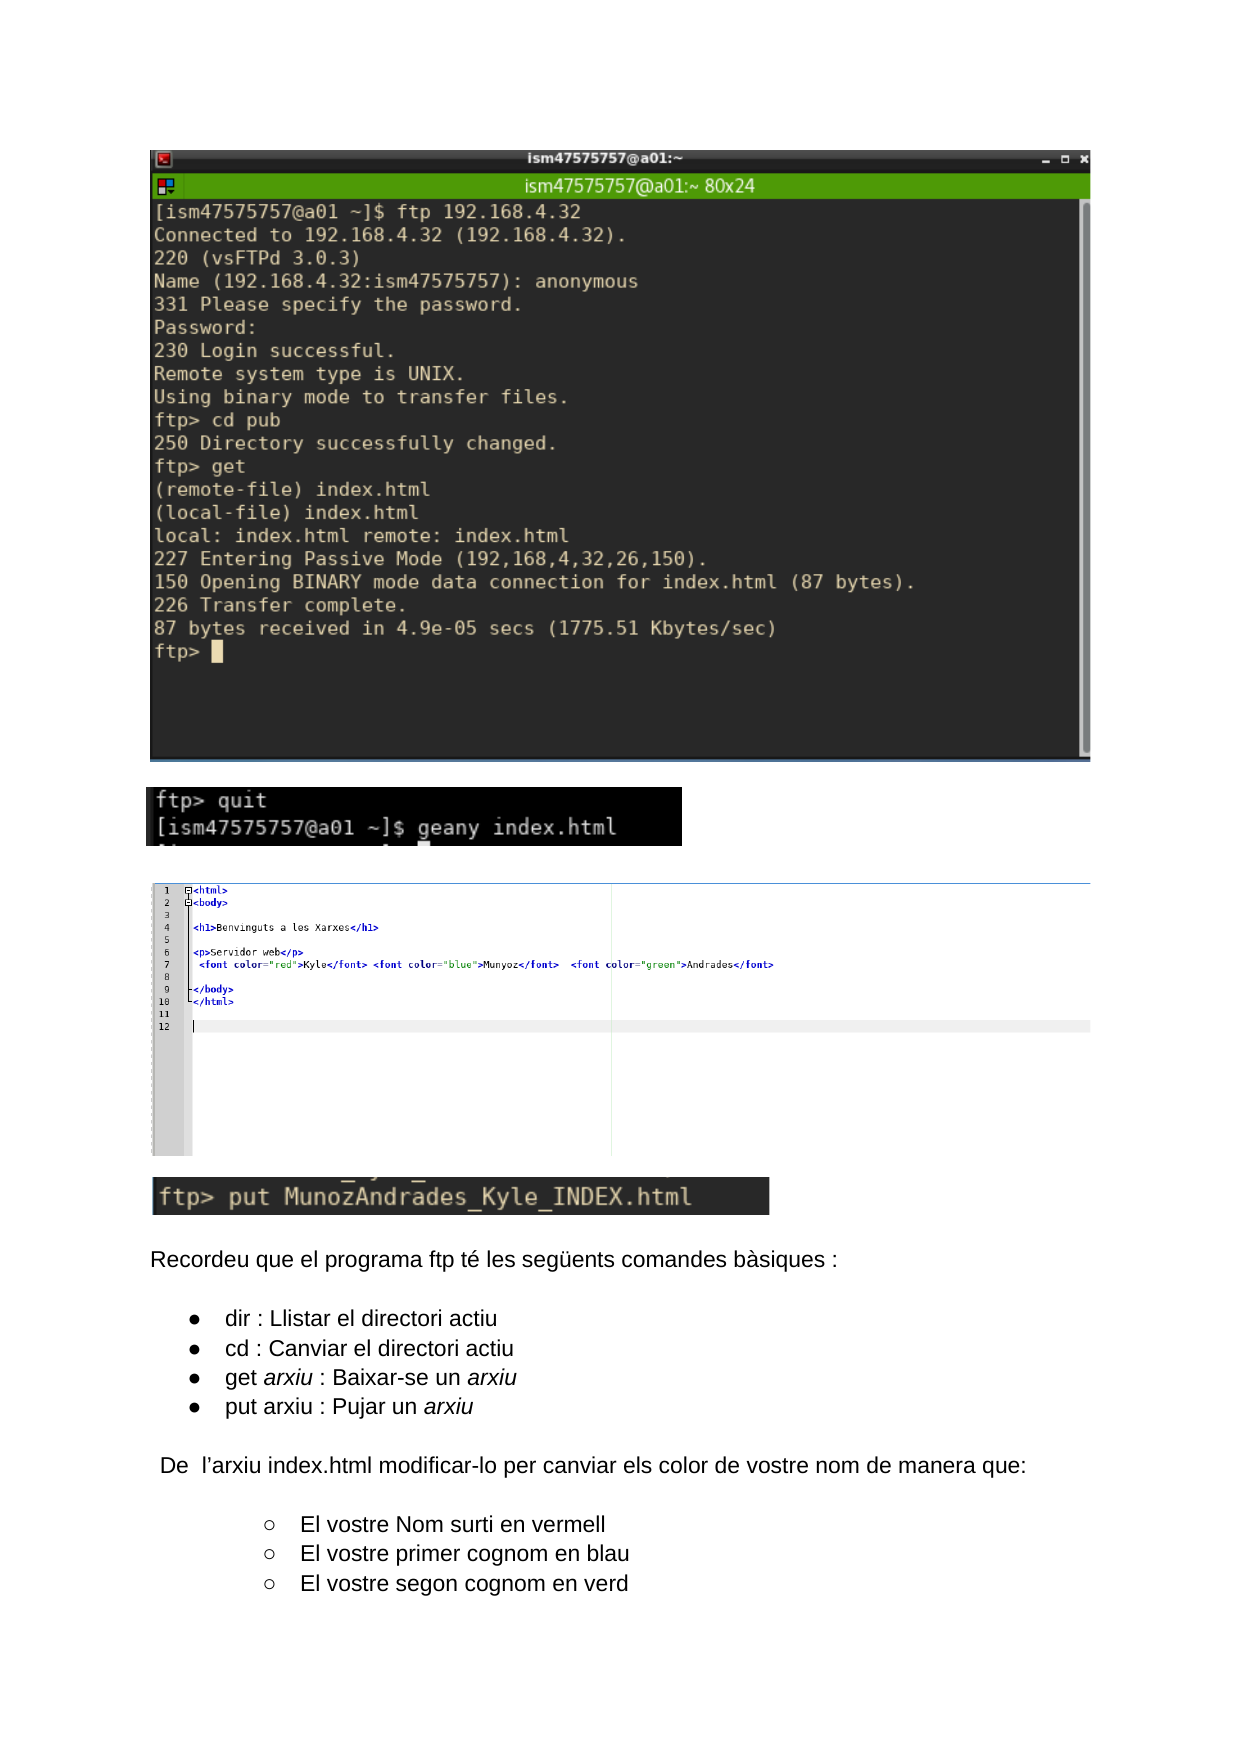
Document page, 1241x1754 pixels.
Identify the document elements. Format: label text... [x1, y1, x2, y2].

list El vostre primer cognom en blau [262, 1541, 1091, 1567]
list get arxiu : Baixar-se un arxiu [187, 1365, 1091, 1390]
list De l’arxiu index.html modificar-lo per canviar els color de vostre nom de manera que: [122, 1453, 1091, 1478]
list dir : Llistar el directori actiu [187, 1306, 1091, 1332]
picture [152, 1177, 770, 1215]
picture [150, 150, 1091, 762]
list El vostre segon cognom en verd [262, 1570, 1091, 1596]
text Recordeu que el programa ftp té les següents comandes bàsiques : [150, 1247, 1091, 1273]
picture [146, 787, 682, 846]
picture [150, 883, 1091, 1156]
list cd : Canviar el directori actiu [187, 1335, 1091, 1361]
list El vostre Nom surti en vermell [262, 1512, 1091, 1537]
list put arxiu : Pujar un arxiu [187, 1394, 1091, 1420]
